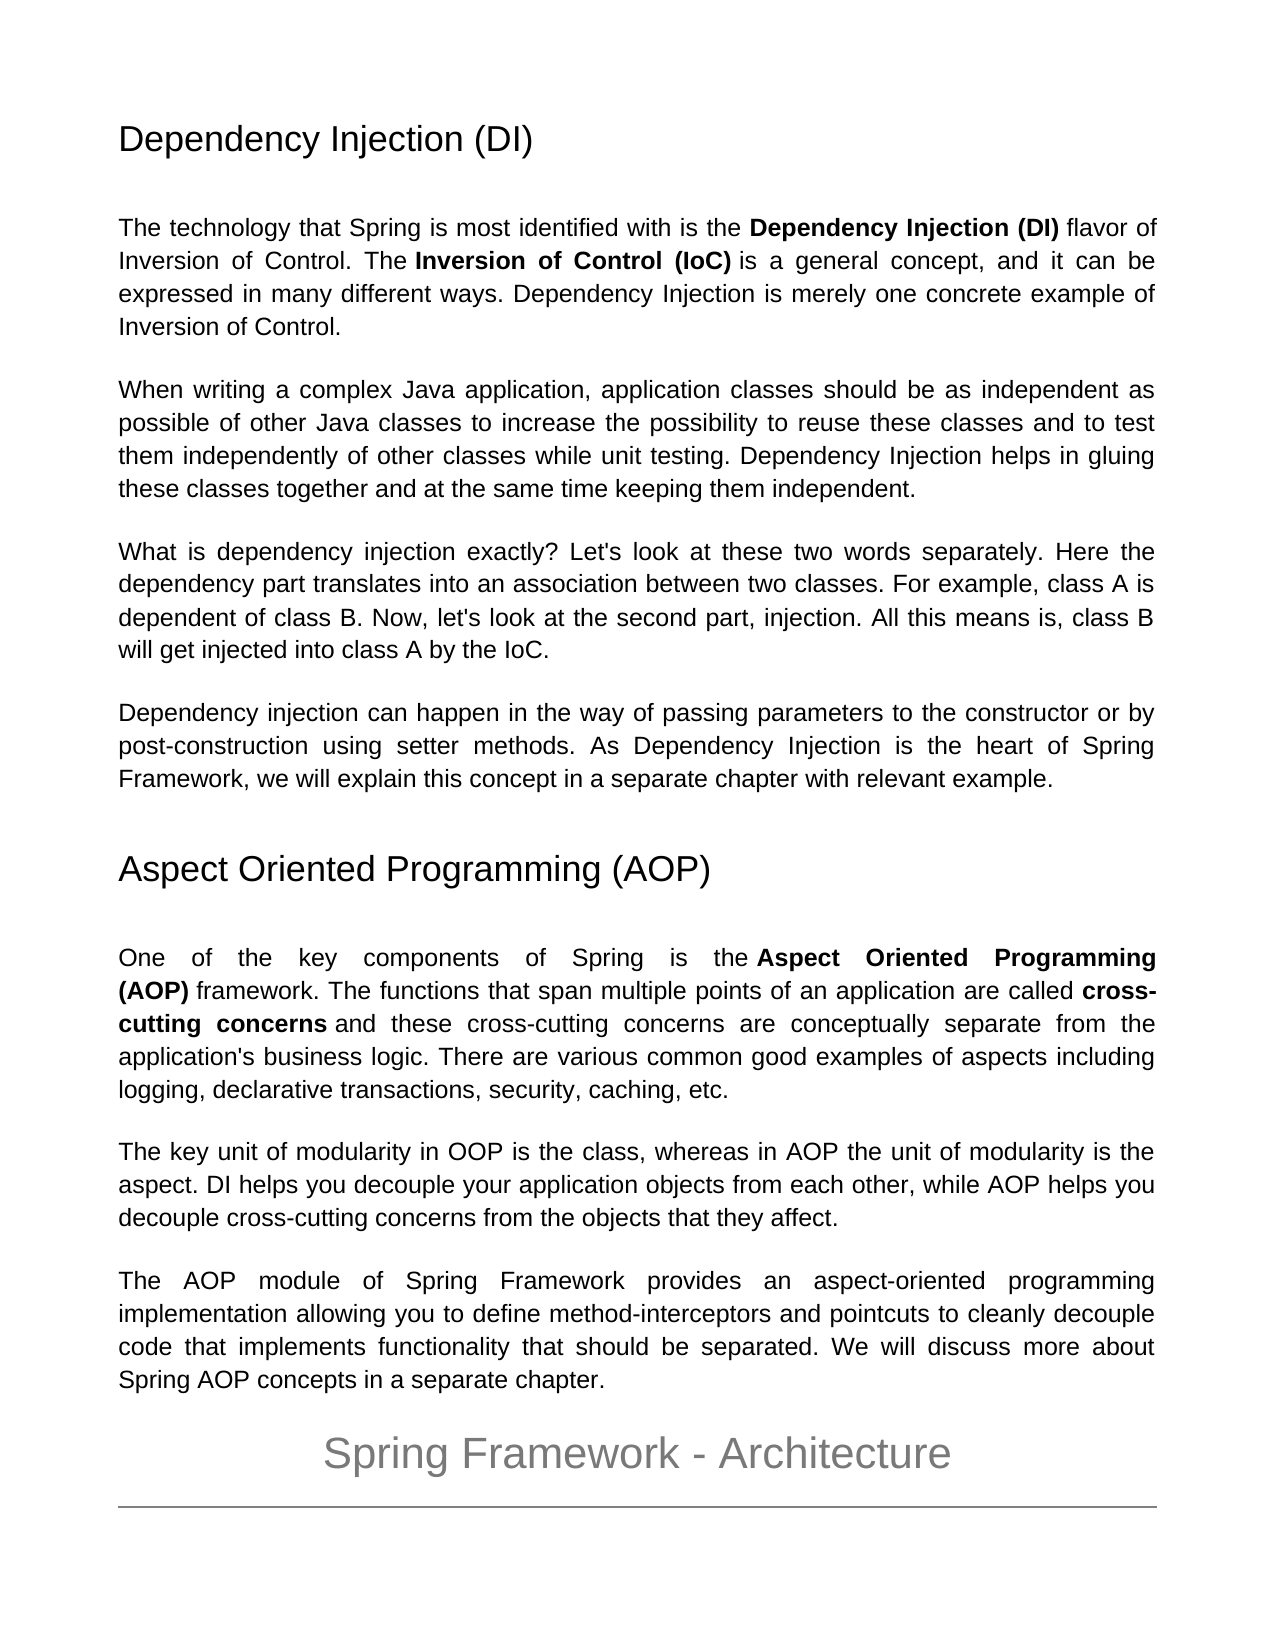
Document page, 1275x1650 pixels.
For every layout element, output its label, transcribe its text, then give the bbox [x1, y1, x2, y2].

text The technology that Spring is most identified with is the Dependency Injection (DI) flavor of Inversion of Control. The Inversion of Control (IoC) is a general concept, and it can be expressed in many different ways. Dependency Injection is merely one concrete example of Inversion of Control. [118, 213, 1157, 341]
text What is dependency injection exactly? Let's look at these two words separately. Here the dependency part translates into an association between two classes. For example, class A is dependent of class B. Now, let's look at the second part, injection. All this means is, class B will get injected into class A by the IoC. [118, 536, 1157, 664]
subtitle Spring Framework - Architecture [118, 1427, 1157, 1478]
text The AOP module of Spring Framework provides an aspect-oriented programming implementation allowing you to define method-interceptors and pointcuts to cleanly decouple code that implements functionality that should be separated. We will discuss more about Spring AOP concepts in a separate chapter. [118, 1266, 1157, 1393]
subtitle Dependency Injection (DI) [118, 118, 1157, 159]
text The key unit of modularity in OOP is the class, whereas in AOP the unit of modularity is the aspect. DI helps you decouple your application objects from each other, while AOP helps you decouple cross-cutting concerns from the objects that they affect. [118, 1137, 1157, 1232]
text One of the key components of Spring is the Aspect Oriented Programming (AOP) framework. The functions that span multiple points of an application are called cross-cutting concerns and these cross-cutting concerns are conceptually separate from the application's business logic. There are various common good examples of aspects including logging, declarative transactions, security, caching, etc. [118, 943, 1157, 1103]
text Dependency injection can happen in the way of passing parameters to the constructor or by post-construction using setter methods. As Dependency Injection is the heart of Spring Framework, we will explain this concept in a separate chapter with relevant example. [118, 698, 1157, 793]
subtitle Aspect Oriented Programming (AOP) [118, 847, 1157, 889]
text When writing a complex Java application, application classes should be as independent as possible of other Java classes to increase the possibility to reuse these classes and to test them independently of other classes while unit testing. Dependency Injection helps in gluing these classes together and at the same time keeping them independent. [118, 375, 1157, 503]
